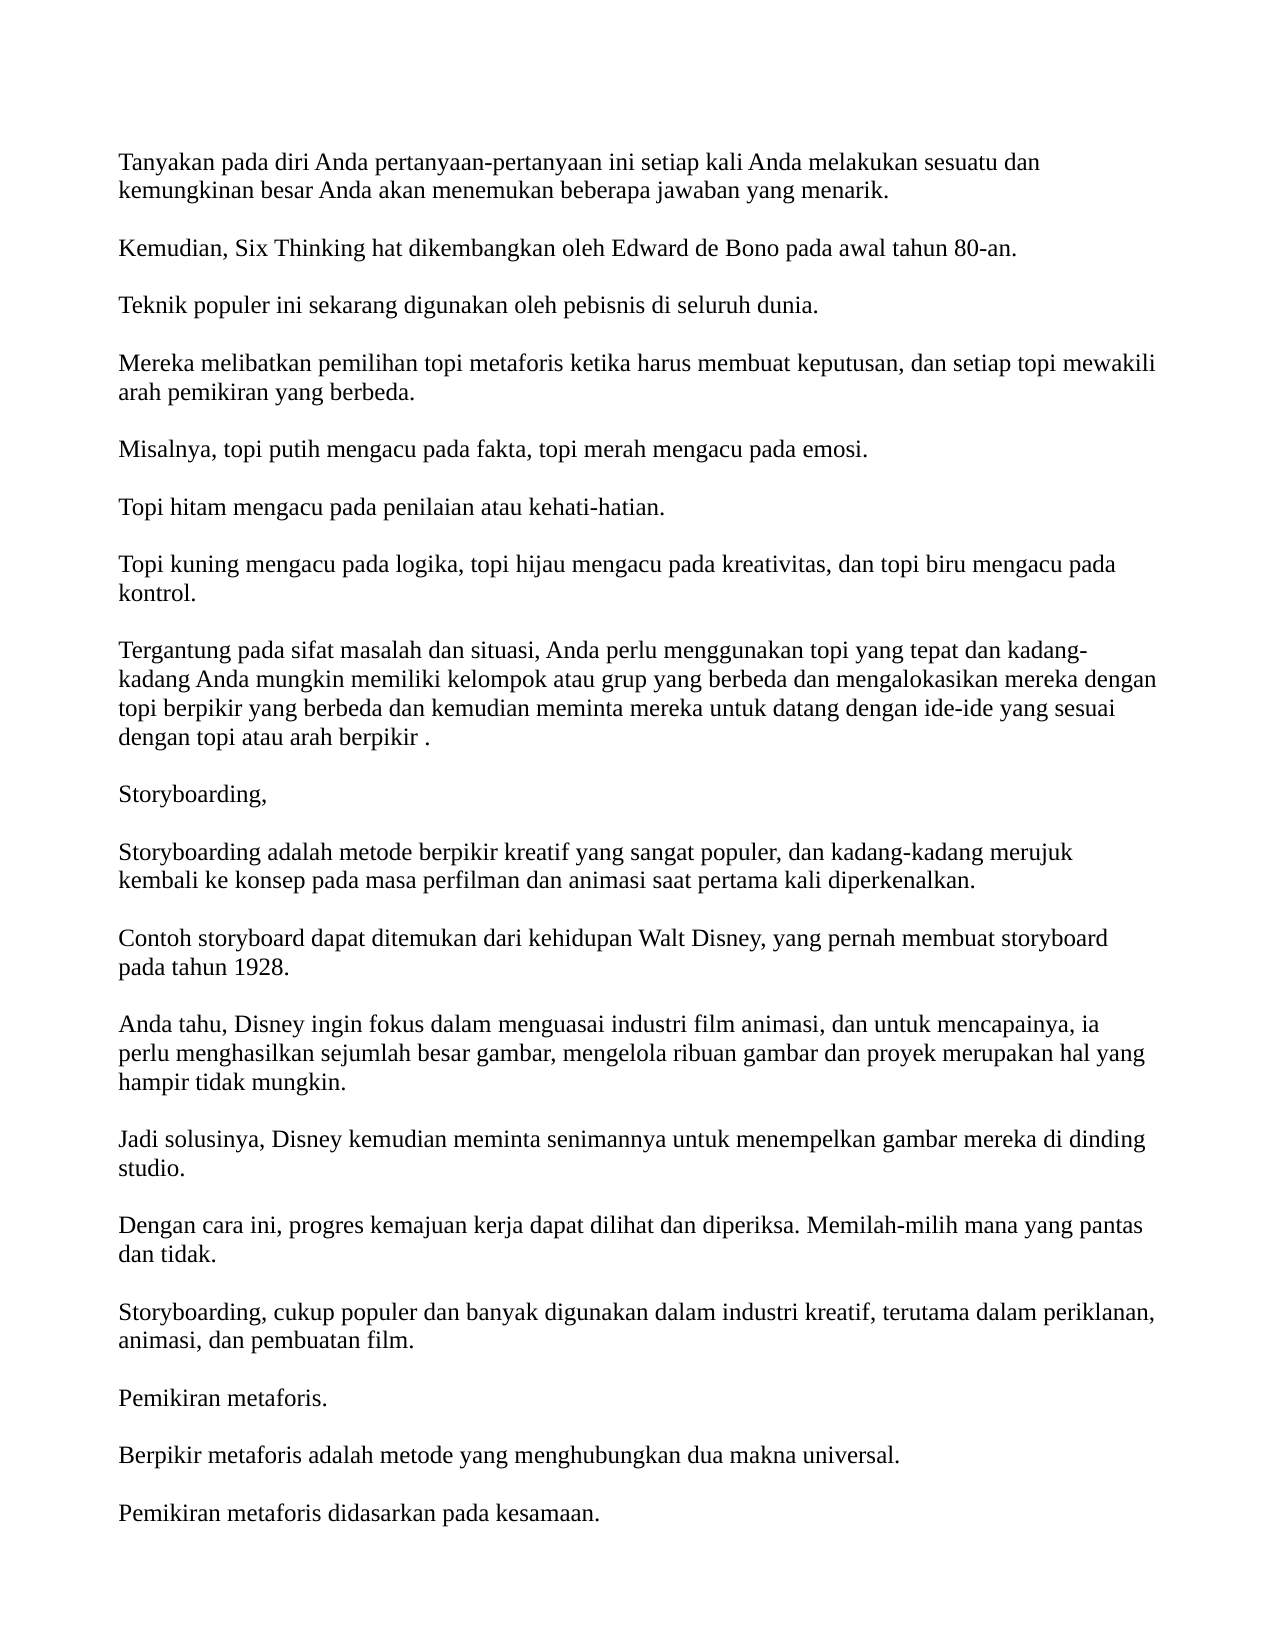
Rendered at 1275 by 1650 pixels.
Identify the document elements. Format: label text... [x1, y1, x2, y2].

text Storyboarding adalah metode berpikir kreatif yang sangat populer, dan kadang-kadang merujuk kembali ke konsep pada masa perfilman dan animasi saat pertama kali diperkenalkan. [118, 837, 1157, 894]
text Topi kuning mengacu pada logika, topi hijau mengacu pada kreativitas, dan topi biru mengacu pada kontrol. [118, 549, 1157, 607]
text Contoh storyboard dapat ditemukan dari kehidupan Walt Disney, yang pernah membuat storyboard pada tahun 1928. [118, 923, 1157, 981]
text Tergantung pada sifat masalah dan situasi, Anda perlu menggunakan topi yang tepat dan kadang-kadang Anda mungkin memiliki kelompok atau grup yang berbeda dan mengalokasikan mereka dengan topi berpikir yang berbeda dan kemudian meminta mereka untuk datang dengan ide-ide yang sesuai dengan topi atau arah berpikir . [118, 636, 1157, 751]
text Storyboarding, [118, 779, 1157, 808]
text Kemudian, Six Thinking hat dikembangkan oleh Edward de Bono pada awal tahun 80-an. [118, 233, 1157, 262]
text Dengan cara ini, progres kemajuan kerja dapat dilihat dan diperiksa. Memilah-milih mana yang pantas dan tidak. [118, 1211, 1157, 1268]
text Mereka melibatkan pemilihan topi metaforis ketika harus membuat keputusan, dan setiap topi mewakili arah pemikiran yang berbeda. [118, 348, 1157, 406]
text Pemikiran metaforis. [118, 1383, 1157, 1412]
text Storyboarding, cukup populer dan banyak digunakan dalam industri kreatif, terutama dalam periklanan, animasi, dan pembuatan film. [118, 1297, 1157, 1354]
text Pemikiran metaforis didasarkan pada kesamaan. [118, 1498, 1157, 1527]
text Berpikir metaforis adalah metode yang menghubungkan dua makna universal. [118, 1441, 1157, 1469]
text Misalnya, topi putih mengacu pada fakta, topi merah mengacu pada emosi. [118, 434, 1157, 463]
text Tanyakan pada diri Anda pertanyaan-pertanyaan ini setiap kali Anda melakukan sesuatu dan kemungkinan besar Anda akan menemukan beberapa jawaban yang menarik. [118, 147, 1157, 204]
text Topi hitam mengacu pada penilaian atau kehati-hatian. [118, 492, 1157, 521]
text Jadi solusinya, Disney kemudian meminta senimannya untuk menempelkan gambar mereka di dinding studio. [118, 1124, 1157, 1182]
text Teknik populer ini sekarang digunakan oleh pebisnis di seluruh dunia. [118, 291, 1157, 319]
text Anda tahu, Disney ingin fokus dalam menguasai industri film animasi, dan untuk mencapainya, ia perlu menghasilkan sejumlah besar gambar, mengelola ribuan gambar dan proyek merupakan hal yang hampir tidak mungkin. [118, 1009, 1157, 1096]
